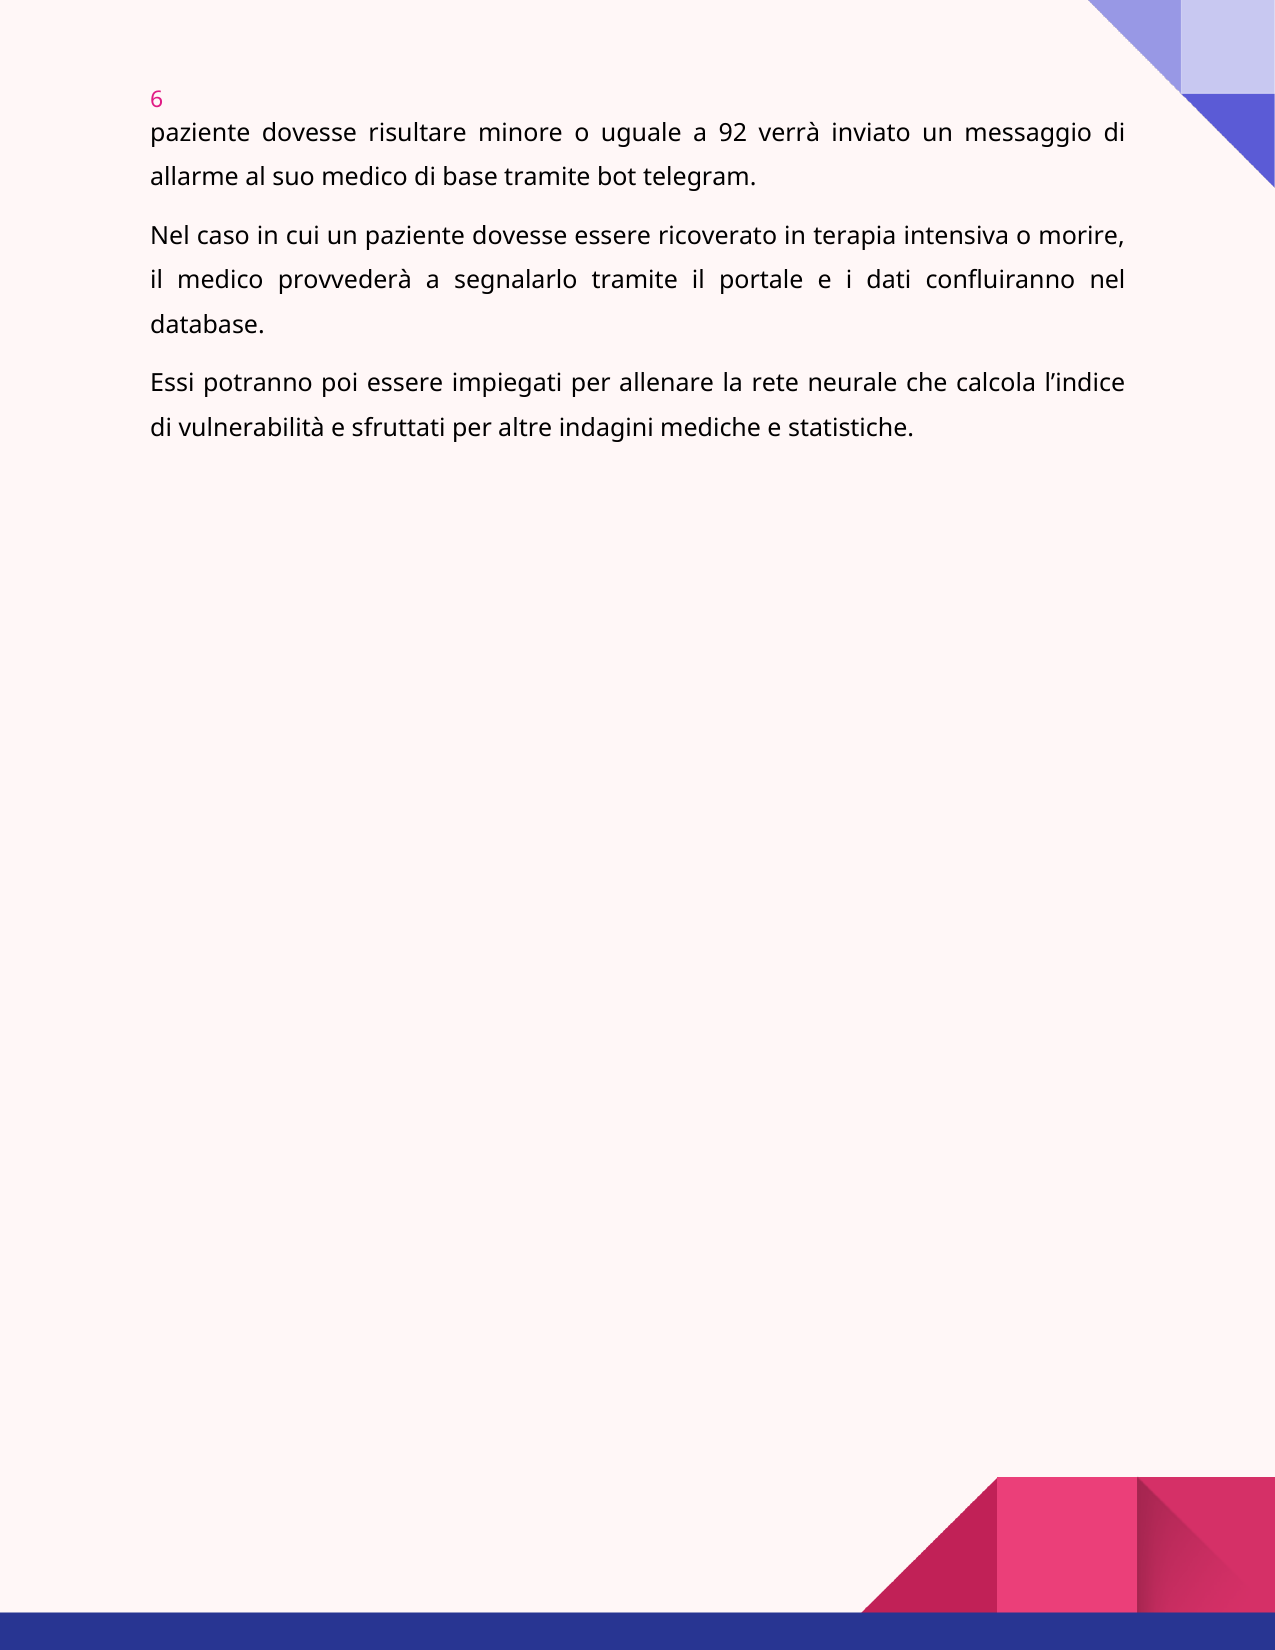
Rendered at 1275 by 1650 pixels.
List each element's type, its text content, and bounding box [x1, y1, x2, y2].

picture [1087, 0, 1275, 188]
text Nel caso in cui un paziente dovesse essere ricoverato in terapia intensiva o morire, il medico provvederà a segnalarlo tramite il portale e i dati confluiranno nel database. [150, 218, 1127, 340]
text Essi potranno poi essere impiegati per allenare la rete neurale che calcola l’indice di vulnerabilità e sfruttati per altre indagini mediche e statistiche. [150, 365, 1127, 443]
text paziente dovesse risultare minore o uguale a 92 verrà inviato un messaggio di allarme al suo medico di base tramite bot telegram. [150, 114, 1127, 193]
picture [0, 1475, 1275, 1650]
